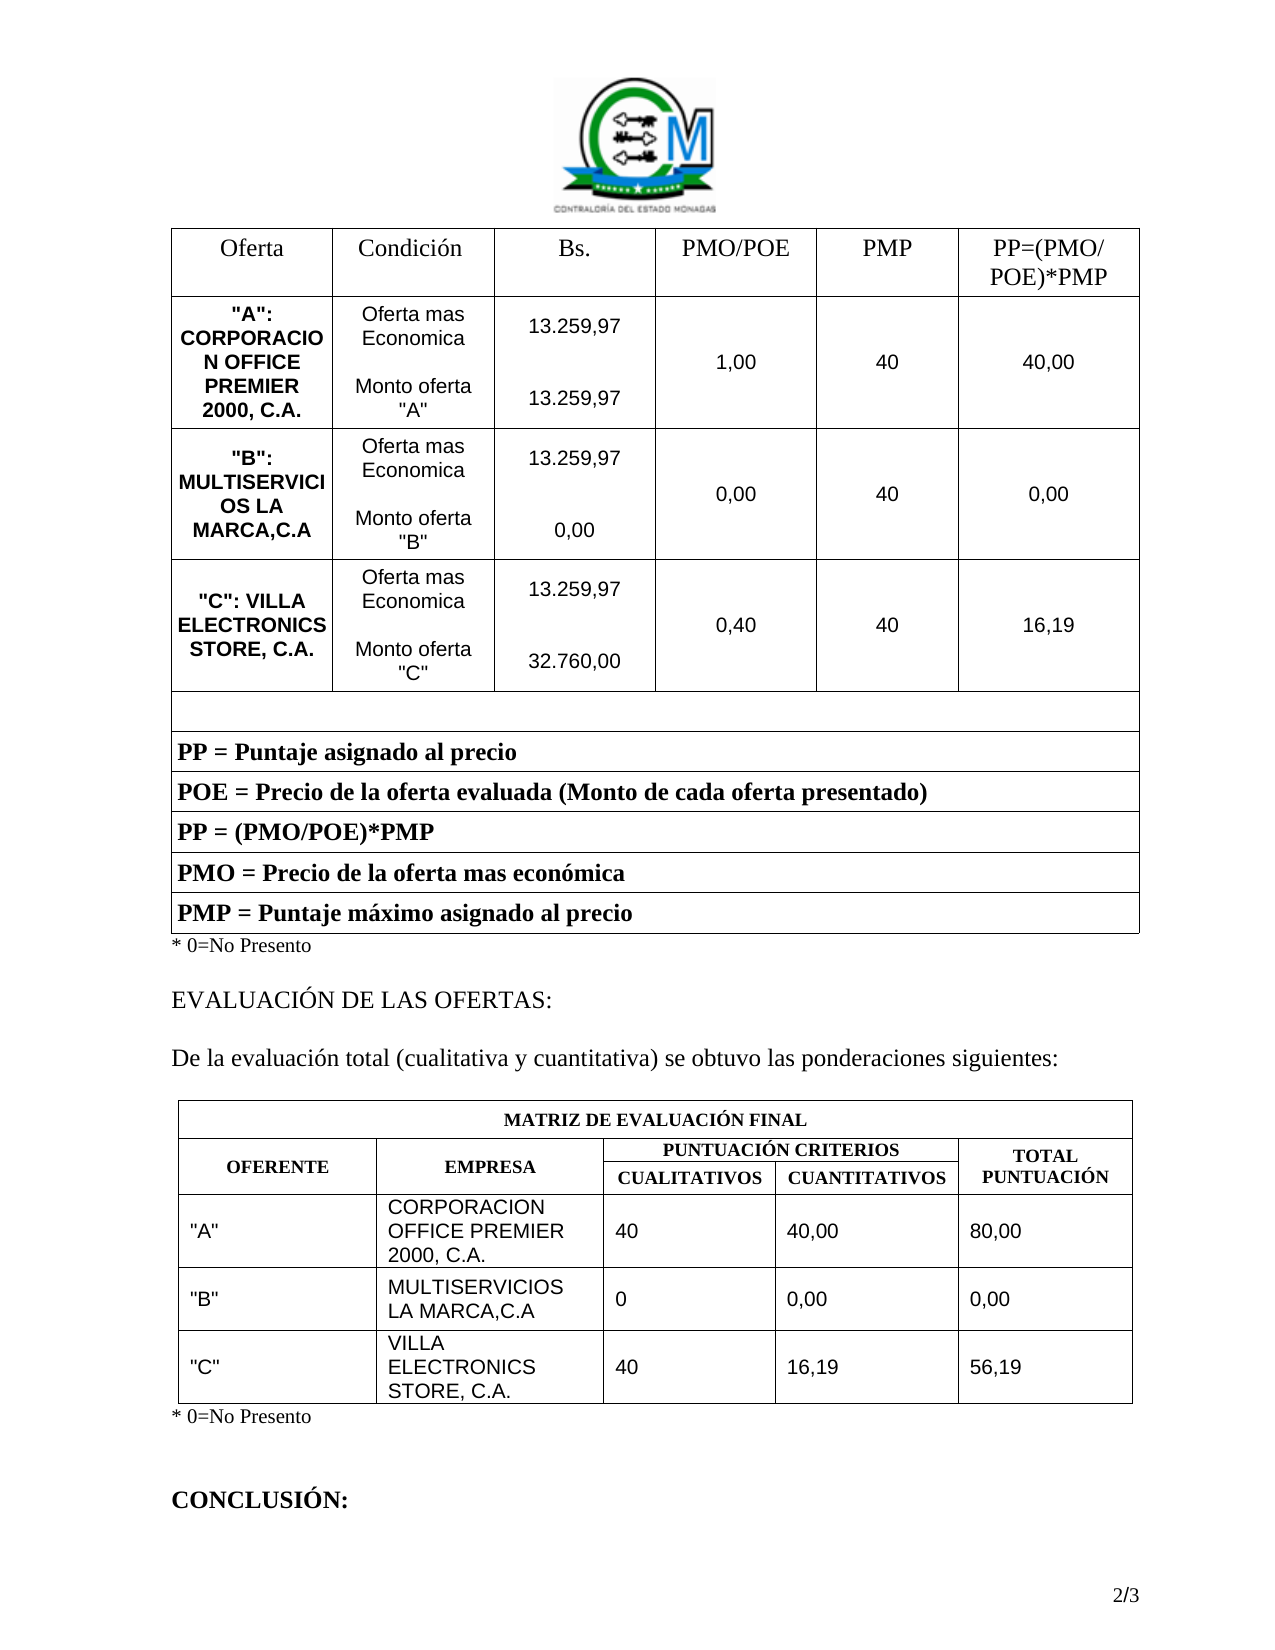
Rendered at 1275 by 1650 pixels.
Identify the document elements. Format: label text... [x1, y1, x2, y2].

table_cell VILLA ELECTRONICS STORE, C.A. [377, 1331, 603, 1403]
table_cell PMO = Precio de la oferta mas económica [172, 853, 1139, 892]
table_cell 40,00 [776, 1195, 958, 1267]
table_cell 40,00 [959, 297, 1139, 428]
table_cell Oferta mas Economica Monto oferta "A" [333, 297, 494, 428]
table_header MATRIZ DE EVALUACIÓN FINAL [179, 1101, 1132, 1138]
table_cell [172, 692, 1139, 731]
table_cell Condición [333, 229, 494, 296]
table_cell TOTAL PUNTUACIÓN [959, 1139, 1132, 1194]
table_cell CUALITATIVOS [604, 1162, 775, 1194]
table_cell OFERENTE [179, 1139, 376, 1194]
table_cell 13.259,97 32.760,00 [495, 560, 655, 691]
table_cell 0 [604, 1268, 775, 1330]
table_cell 13.259,97 13.259,97 [495, 297, 655, 428]
table_cell "A": CORPORACION OFFICE PREMIER 2000, C.A. [172, 297, 332, 428]
text * 0=No Presento [171, 1404, 1139, 1428]
table_cell PMP = Puntaje máximo asignado al precio [172, 893, 1139, 932]
table_cell PMO/POE [656, 229, 816, 296]
table_cell Bs. [495, 229, 655, 296]
table_cell 1,00 [656, 297, 816, 428]
table_cell 0,00 [656, 429, 816, 559]
table_cell 80,00 [959, 1195, 1132, 1267]
text De la evaluación total (cualitativa y cuantitativa) se obtuvo las ponderaciones siguientes: [171, 1043, 1139, 1072]
table_cell CORPORACION OFFICE PREMIER 2000, C.A. [377, 1195, 603, 1267]
table_cell PUNTUACIÓN CRITERIOS [604, 1139, 958, 1161]
table_cell 40 [604, 1195, 775, 1267]
text CONCLUSIÓN: [171, 1485, 1139, 1514]
table_cell 16,19 [776, 1331, 958, 1403]
table_cell 0,00 [776, 1268, 958, 1330]
table_cell "B": MULTISERVICIOS LA MARCA,C.A [172, 429, 332, 559]
table_cell CUANTITATIVOS [776, 1162, 958, 1194]
table_cell 40 [817, 560, 958, 691]
table_cell "C": VILLA ELECTRONICS STORE, C.A. [172, 560, 332, 691]
table_cell 0,00 [959, 429, 1139, 559]
table_cell PP = (PMO/POE)*PMP [172, 812, 1139, 852]
table_cell 56,19 [959, 1331, 1132, 1403]
table_cell "C" [179, 1331, 376, 1403]
table_cell 13.259,97 0,00 [495, 429, 655, 559]
table_cell 40 [817, 429, 958, 559]
table_cell Oferta mas Economica Monto oferta "B" [333, 429, 494, 559]
table_cell PP=(PMO/POE)*PMP [959, 229, 1139, 296]
table_cell 40 [817, 297, 958, 428]
table_cell POE = Precio de la oferta evaluada (Monto de cada oferta presentado) [172, 772, 1139, 811]
table_cell PP = Puntaje asignado al precio [172, 732, 1139, 771]
table_cell 40 [604, 1331, 775, 1403]
table_cell Oferta mas Economica Monto oferta "C" [333, 560, 494, 691]
picture [551, 75, 719, 216]
table_cell "A" [179, 1195, 376, 1267]
table_cell 16,19 [959, 560, 1139, 691]
text * 0=No Presento [171, 934, 1139, 957]
text EVALUACIÓN DE LAS OFERTAS: [171, 985, 1139, 1014]
table_cell Oferta [172, 229, 332, 296]
table_cell 0,00 [959, 1268, 1132, 1330]
table_cell PMP [817, 229, 958, 296]
table_cell MULTISERVICIOS LA MARCA,C.A [377, 1268, 603, 1330]
table_cell 0,40 [656, 560, 816, 691]
table_cell EMPRESA [377, 1139, 603, 1194]
table_cell "B" [179, 1268, 376, 1330]
